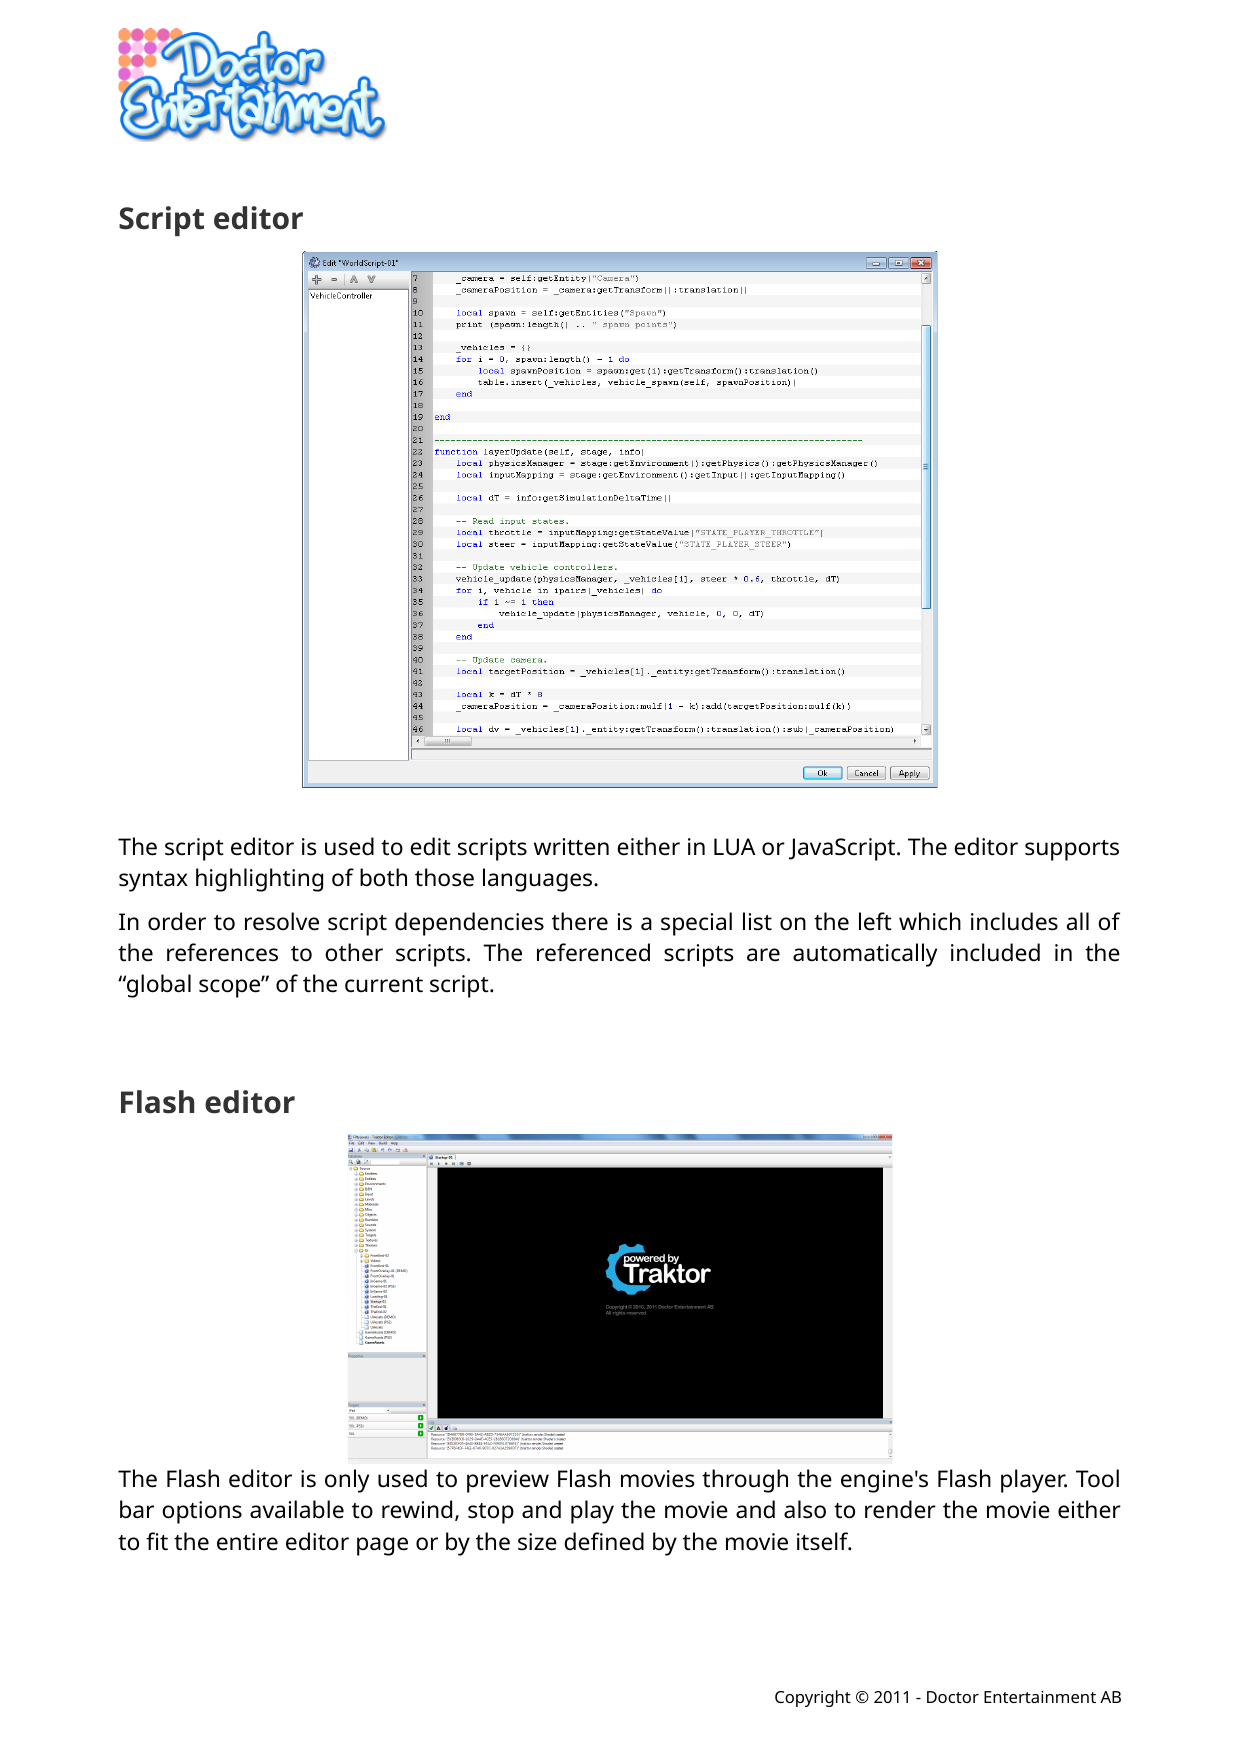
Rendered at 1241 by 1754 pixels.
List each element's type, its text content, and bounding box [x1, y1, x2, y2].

text The script editor is used to edit scripts written either in LUA or JavaScript. The editor supports syntax highlighting of both those languages. [118, 831, 1122, 893]
picture [302, 251, 938, 788]
subtitle Flash editor [118, 1081, 1122, 1122]
subtitle Script editor [118, 198, 1122, 238]
picture [347, 1134, 893, 1464]
text The Flash editor is only used to preview Flash movies through the engine's Flash player. Tool bar options available to rewind, stop and play the movie and also to render the movie either to fit the entire editor page or by the size defined by the movie itself. [118, 1134, 1122, 1557]
text In order to resolve script dependencies there is a special list on the left which includes all of the references to other scripts. The referenced scripts are automatically included in the “global scope” of the current script. [118, 906, 1122, 1000]
